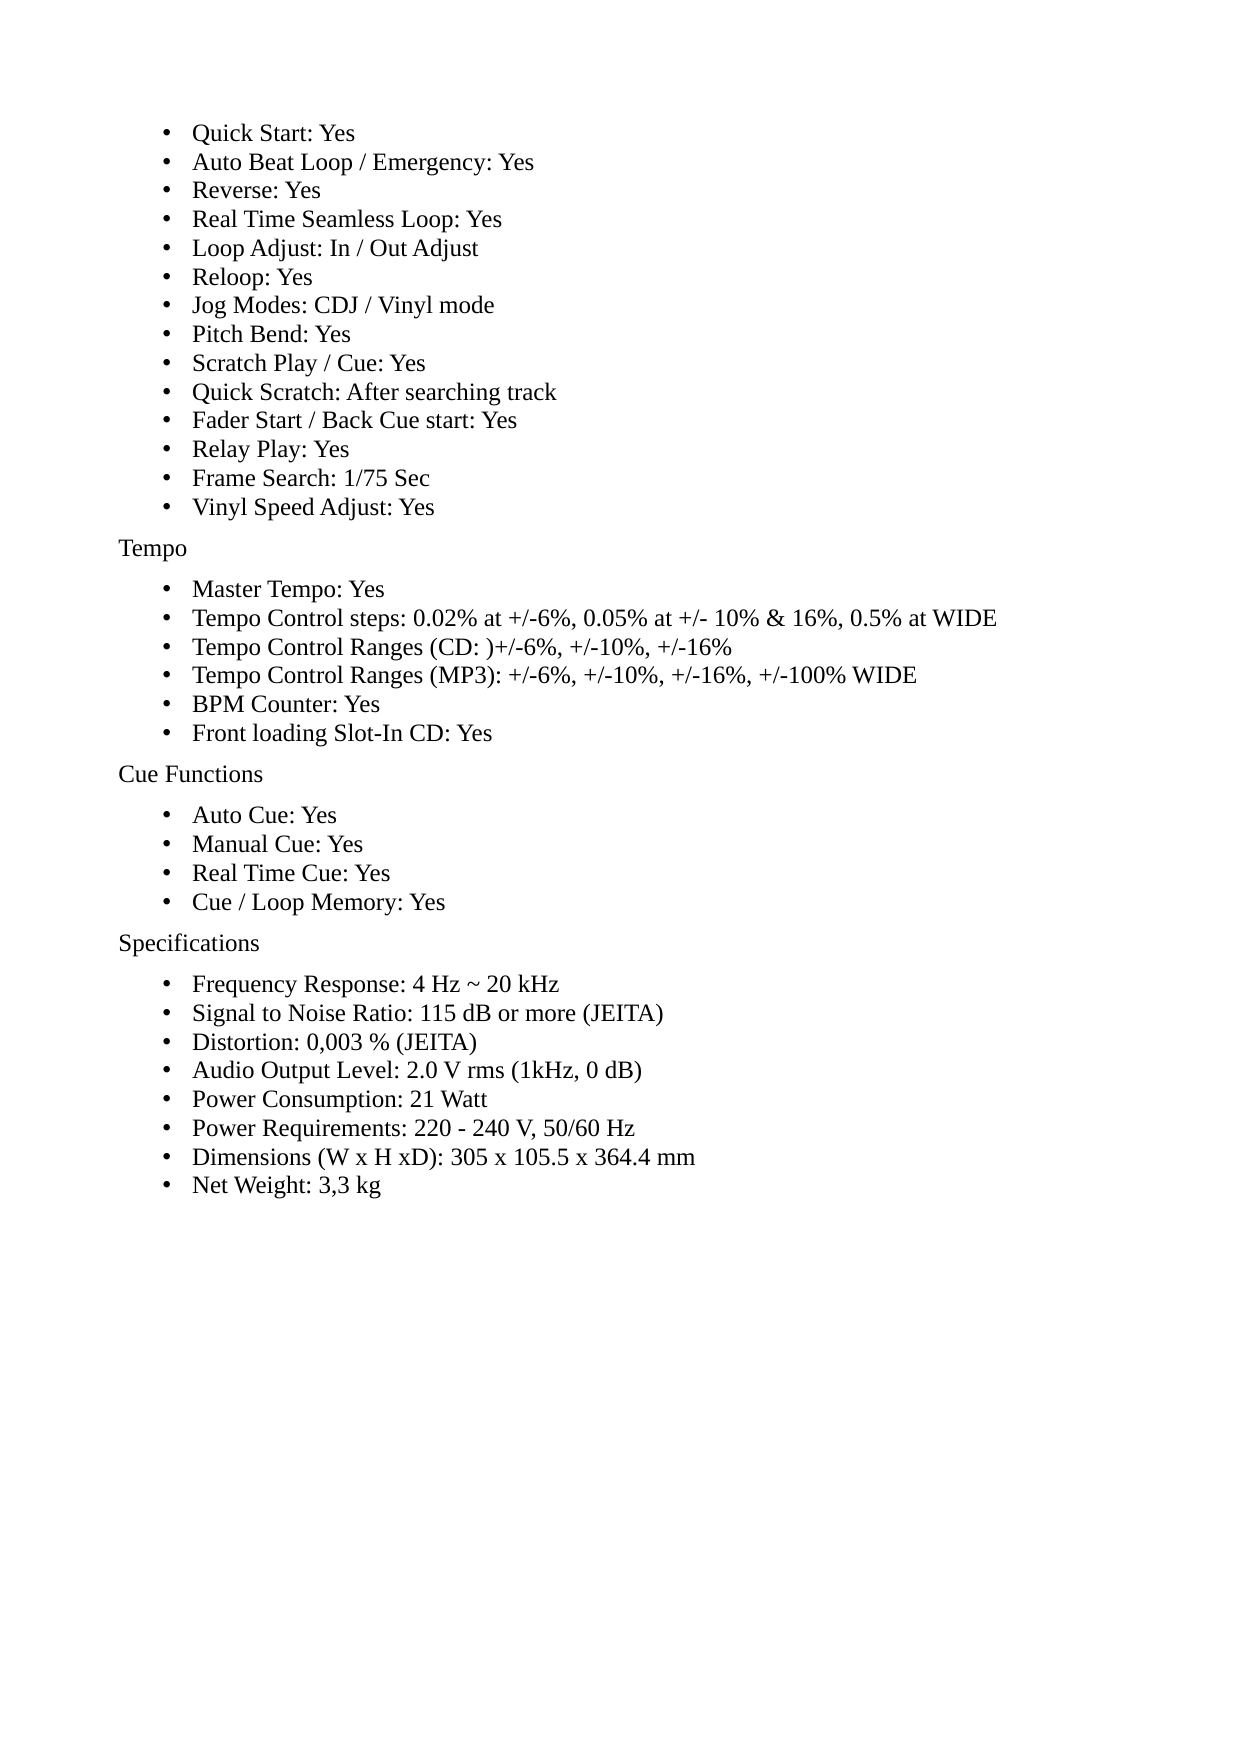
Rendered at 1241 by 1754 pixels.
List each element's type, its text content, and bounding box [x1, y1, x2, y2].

list Real Time Seamless Loop: Yes [162, 204, 1122, 233]
list Tempo Control Ranges (MP3): +/-6%, +/-10%, +/-16%, +/-100% WIDE [162, 661, 1122, 689]
list Auto Cue: Yes [162, 801, 1122, 829]
list Tempo Control steps: 0.02% at +/-6%, 0.05% at +/- 10% & 16%, 0.5% at WIDE [162, 603, 1122, 632]
list Scratch Play / Cue: Yes [162, 348, 1122, 377]
list Frame Search: 1/75 Sec [162, 463, 1122, 492]
list Vinyl Speed Adjust: Yes [162, 492, 1122, 521]
list Fader Start / Back Cue start: Yes [162, 406, 1122, 434]
list Net Weight: 3,3 kg [162, 1171, 1122, 1199]
list Distortion: 0,003 % (JEITA) [162, 1027, 1122, 1056]
list Jog Modes: CDJ / Vinyl mode [162, 291, 1122, 319]
list Reverse: Yes [162, 176, 1122, 204]
text Specifications [118, 928, 1122, 957]
list Tempo Control Ranges (CD: )+/-6%, +/-10%, +/-16% [162, 632, 1122, 661]
list Reloop: Yes [162, 262, 1122, 291]
list Signal to Noise Ratio: 115 dB or more (JEITA) [162, 998, 1122, 1027]
text Cue Functions [118, 759, 1122, 788]
list Auto Beat Loop / Emergency: Yes [162, 147, 1122, 176]
list Loop Adjust: In / Out Adjust [162, 233, 1122, 262]
list Cue / Loop Memory: Yes [162, 887, 1122, 916]
list Frequency Response: 4 Hz ~ 20 kHz [162, 969, 1122, 998]
text Tempo [118, 533, 1122, 562]
list Manual Cue: Yes [162, 829, 1122, 858]
list Quick Start: Yes [162, 118, 1122, 147]
list Power Requirements: 220 - 240 V, 50/60 Hz [162, 1113, 1122, 1142]
list Relay Play: Yes [162, 434, 1122, 463]
list Dimensions (W x H xD): 305 x 105.5 x 364.4 mm [162, 1142, 1122, 1171]
list Real Time Cue: Yes [162, 858, 1122, 887]
list Audio Output Level: 2.0 V rms (1kHz, 0 dB) [162, 1056, 1122, 1084]
list BPM Counter: Yes [162, 689, 1122, 718]
list Front loading Slot-In CD: Yes [162, 718, 1122, 747]
list Quick Scratch: After searching track [162, 377, 1122, 406]
list Power Consumption: 21 Watt [162, 1084, 1122, 1113]
list Master Tempo: Yes [162, 574, 1122, 603]
list Pitch Bend: Yes [162, 319, 1122, 348]
